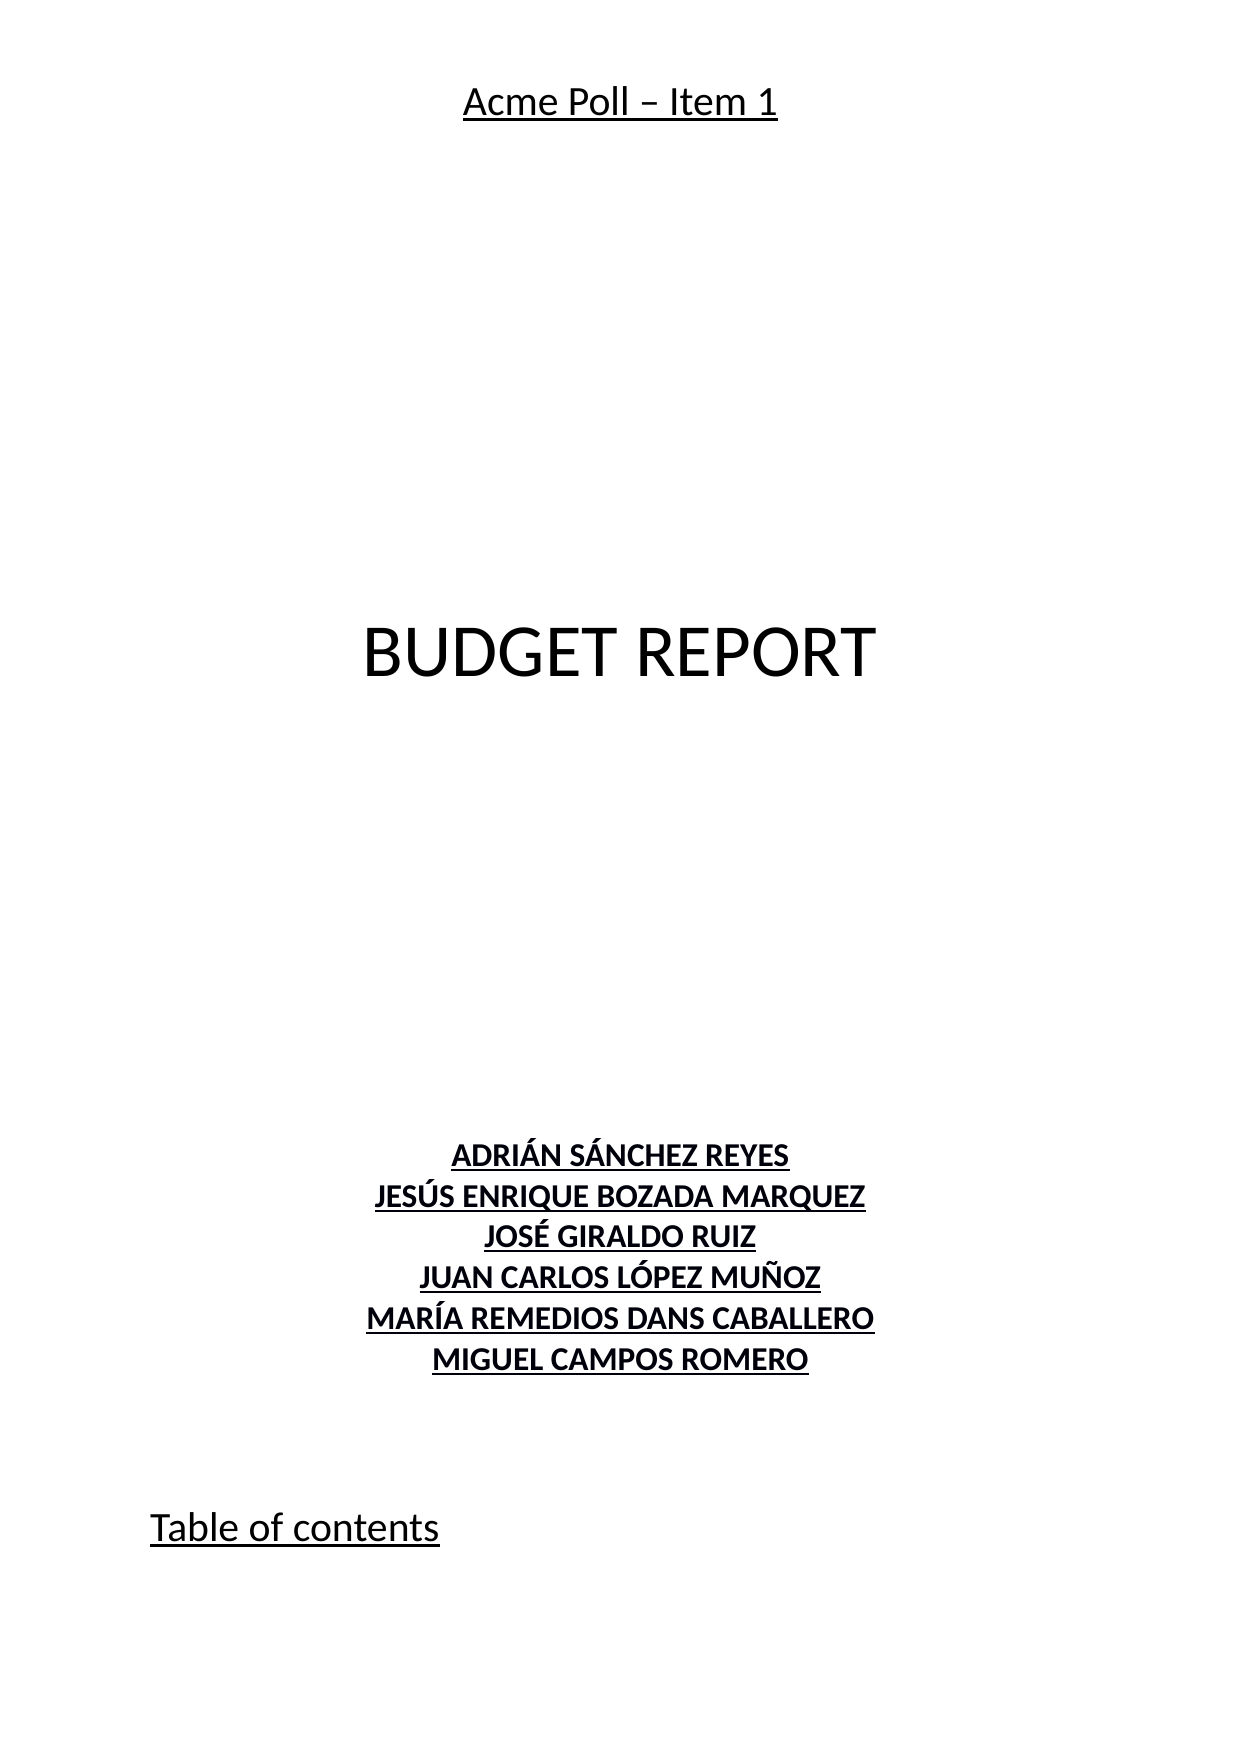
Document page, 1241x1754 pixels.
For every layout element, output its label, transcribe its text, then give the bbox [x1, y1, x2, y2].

text JUAN CARLOS LÓPEZ MUÑOZ [150, 1256, 1090, 1297]
text JOSÉ GIRALDO RUIZ [150, 1216, 1090, 1256]
text ADRIÁN SÁNCHEZ REYES [150, 1134, 1090, 1175]
text BUDGET REPORT [150, 603, 1090, 695]
text MIGUEL CAMPOS ROMERO [150, 1338, 1090, 1378]
text MARÍA REMEDIOS DANS CABALLERO [150, 1297, 1090, 1338]
text Table of contents [150, 1501, 1090, 1551]
text Acme Poll – Item 1 [150, 75, 1090, 126]
text JESÚS ENRIQUE BOZADA MARQUEZ [150, 1175, 1090, 1216]
